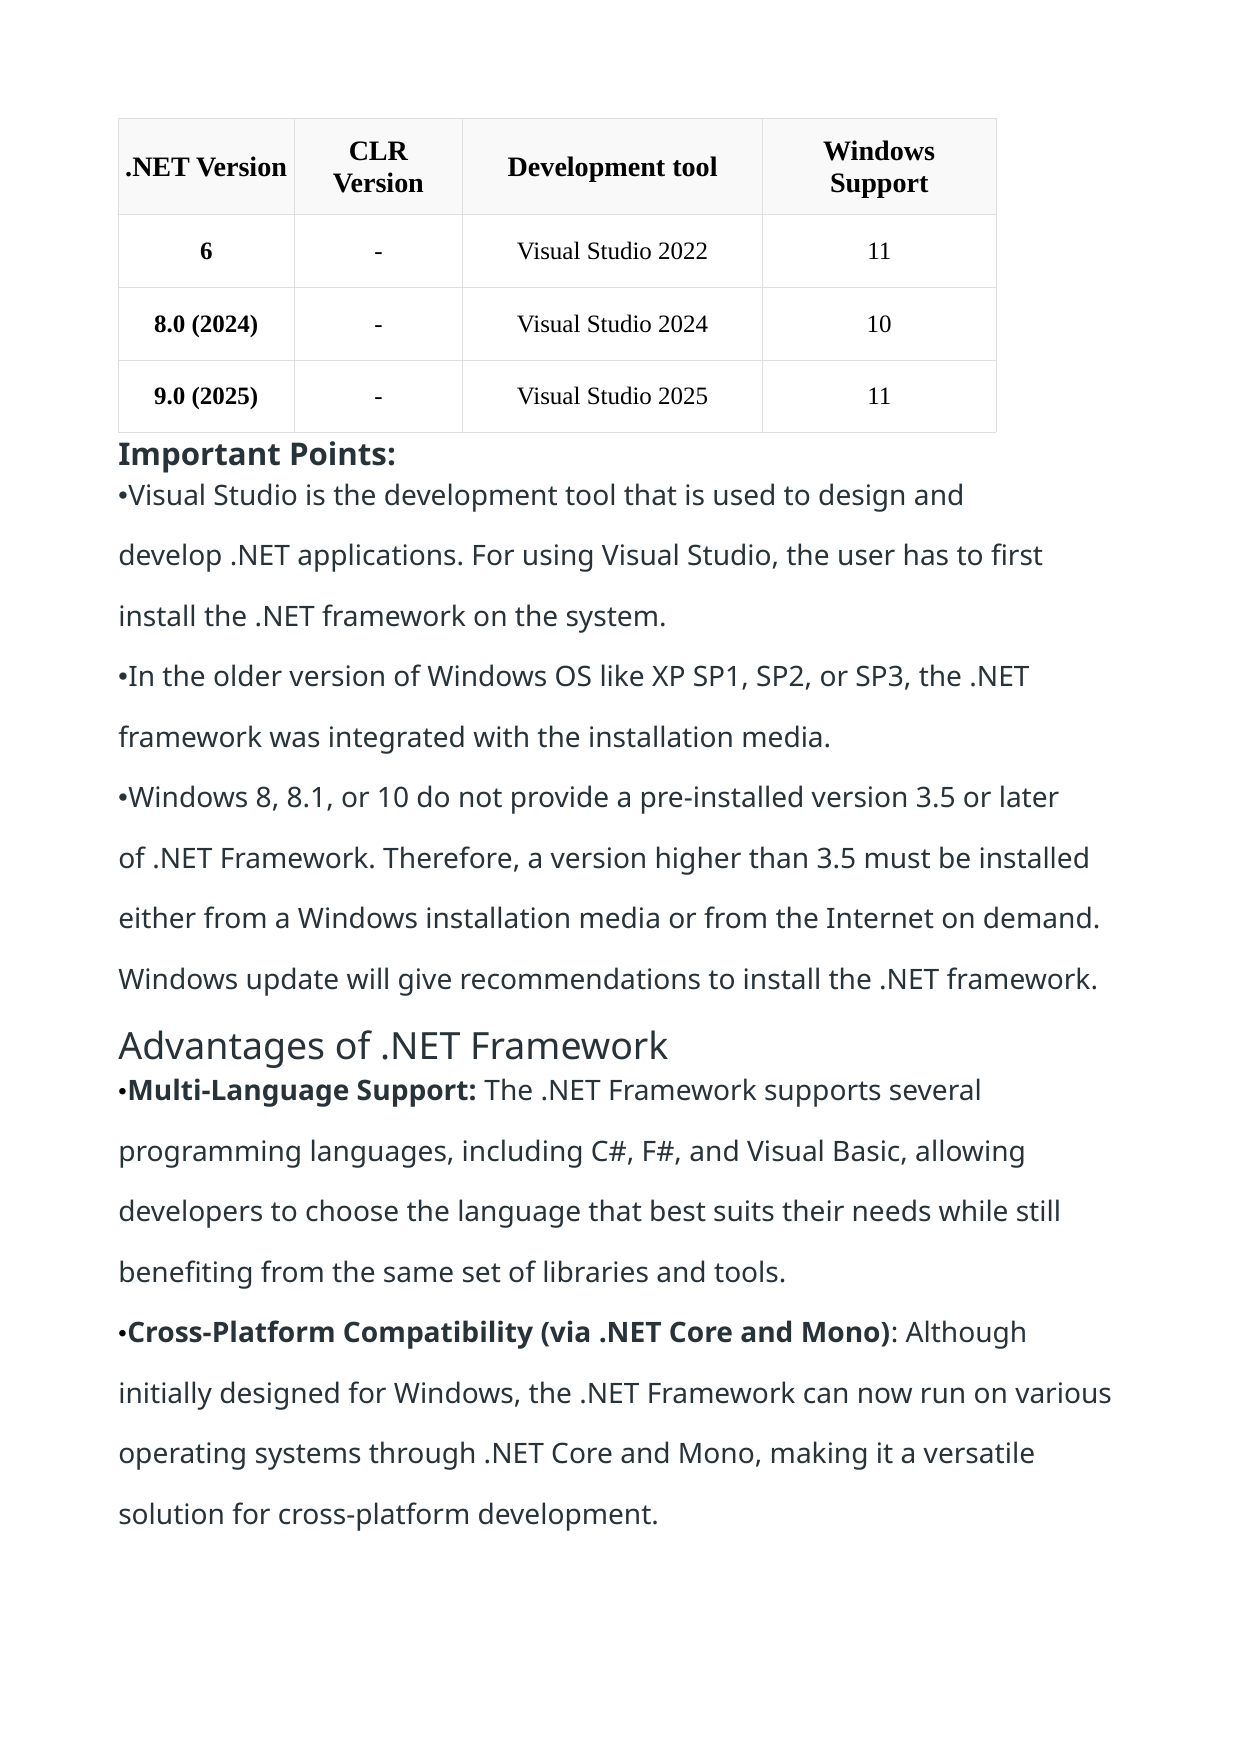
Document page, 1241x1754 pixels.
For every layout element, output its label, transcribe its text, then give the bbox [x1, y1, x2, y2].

table_header .NET Version [119, 119, 294, 214]
table_cell Visual Studio 2024 [463, 288, 762, 359]
table_header Windows Support [763, 119, 996, 214]
list Windows 8, 8.1, or 10 do not provide a pre-installed version 3.5 or later of .NET Framework. Therefore, a version higher than 3.5 must be installed either from a Windows installation media or from the Internet on demand. Windows update will give recommendations to install the .NET framework. [118, 777, 1122, 997]
table_cell 9.0 (2025) [119, 361, 294, 432]
table_cell 11 [763, 215, 996, 287]
list Cross-Platform Compatibility (via .NET Core and Mono): Although initially designed for Windows, the .NET Framework can now run on various operating systems through .NET Core and Mono, making it a versatile solution for cross-platform development. [118, 1313, 1122, 1532]
table_cell 10 [763, 288, 996, 359]
table_cell 6 [119, 215, 294, 287]
table_cell - [295, 288, 462, 359]
list In the older version of Windows OS like XP SP1, SP2, or SP3, the .NET framework was integrated with the installation media. [118, 656, 1122, 755]
table_cell 11 [763, 361, 996, 432]
list Multi-Language Support: The .NET Framework supports several programming languages, including C#, F#, and Visual Basic, allowing developers to choose the language that best suits their needs while still benefiting from the same set of libraries and tools. [118, 1071, 1122, 1290]
table_cell Visual Studio 2025 [463, 361, 762, 432]
table_cell 8.0 (2024) [119, 288, 294, 359]
subtitle Important Points: [118, 432, 1122, 475]
table_cell Visual Studio 2022 [463, 215, 762, 287]
table_cell - [295, 361, 462, 432]
table_header CLR Version [295, 119, 462, 214]
subtitle Advantages of .NET Framework [118, 1019, 1122, 1071]
table_header Development tool [463, 119, 762, 214]
list Visual Studio is the development tool that is used to design and develop .NET applications. For using Visual Studio, the user has to first install the .NET framework on the system. [118, 475, 1122, 634]
table_cell - [295, 215, 462, 287]
